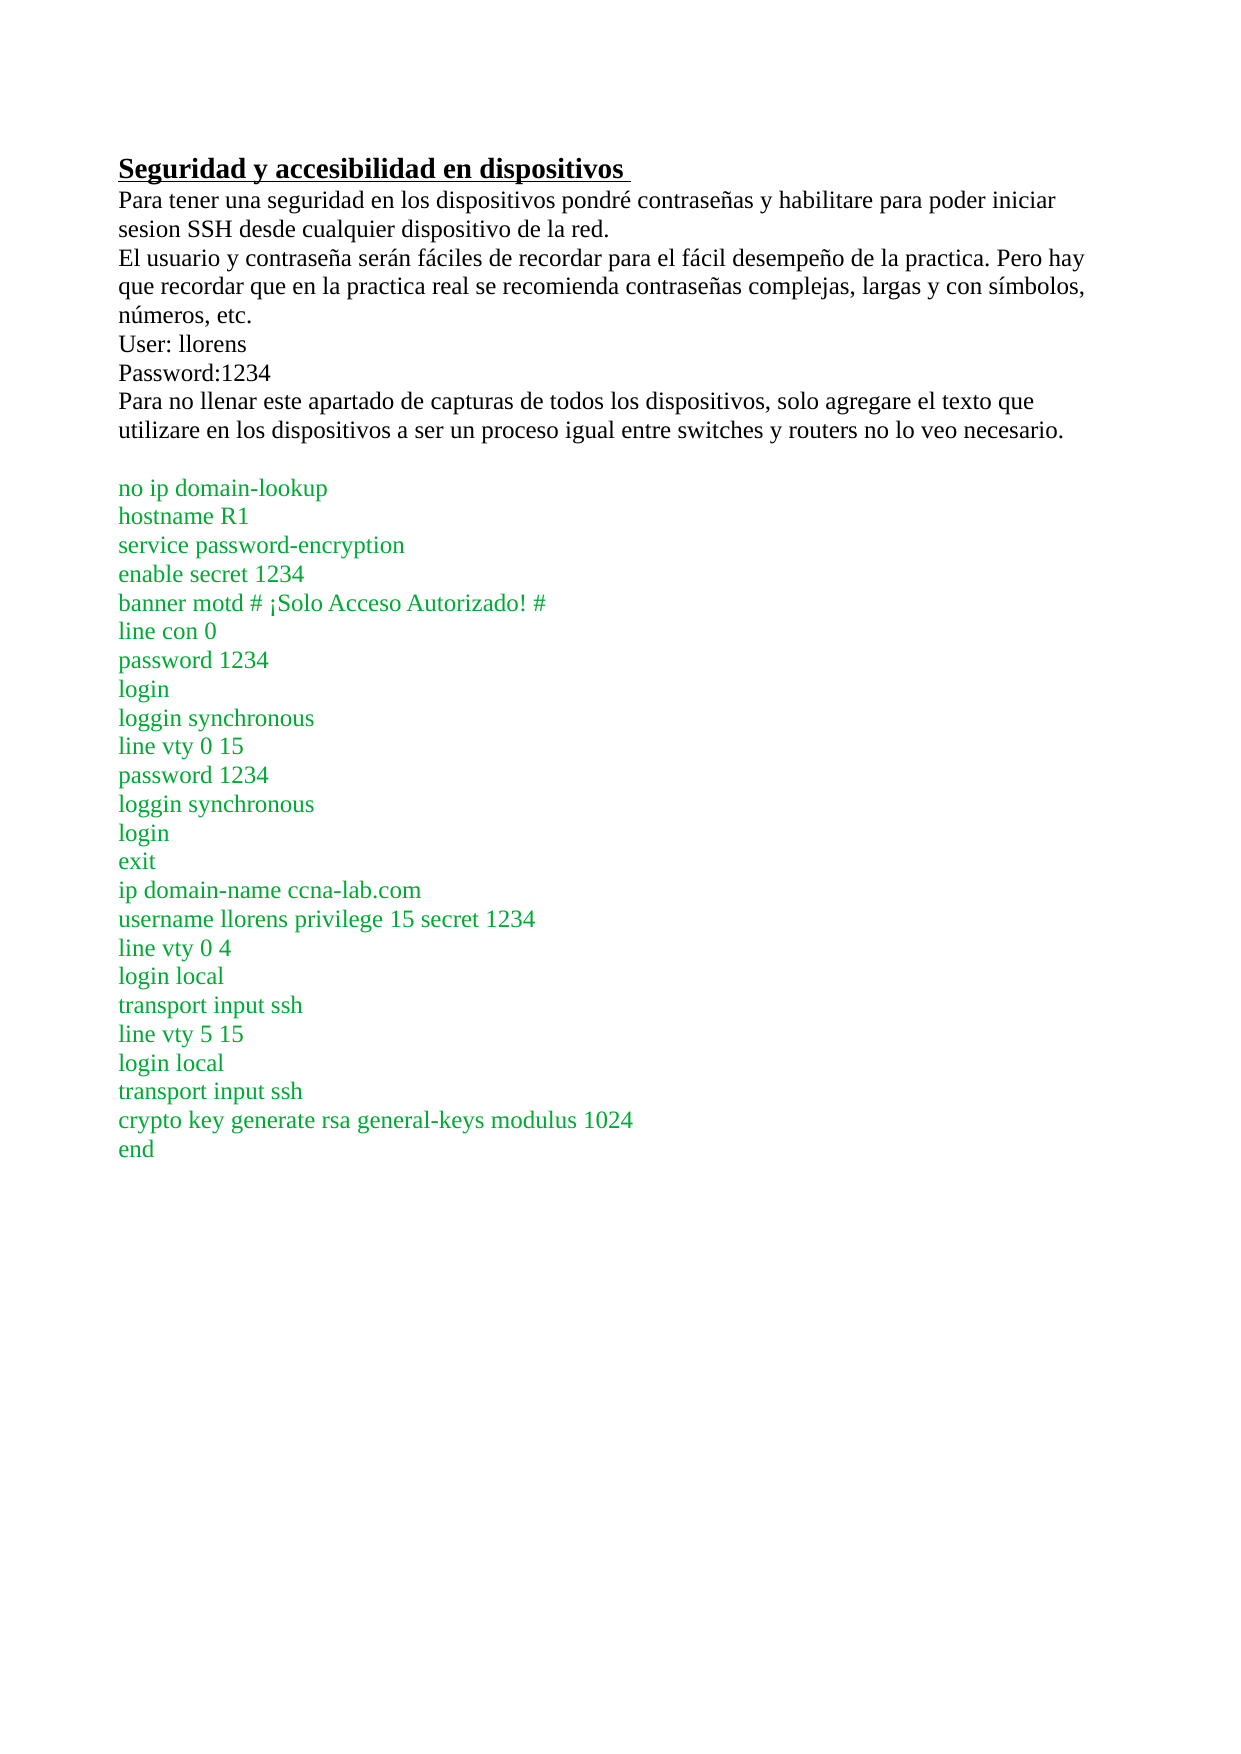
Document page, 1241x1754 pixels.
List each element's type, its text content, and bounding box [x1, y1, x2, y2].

text line vty 5 15 [118, 1019, 1122, 1048]
text crypto key generate rsa general-keys modulus 1024 [118, 1105, 1122, 1134]
text exit [118, 846, 1122, 875]
text User: llorens [118, 329, 1122, 358]
text ip domain-name ccna-lab.com [118, 875, 1122, 904]
text end [118, 1134, 1122, 1163]
text transport input ssh [118, 1076, 1122, 1105]
text no ip domain-lookup [118, 473, 1122, 501]
text login [118, 818, 1122, 846]
text Para tener una seguridad en los dispositivos pondré contraseñas y habilitare para poder iniciar sesion SSH desde cualquier dispositivo de la red. [118, 185, 1122, 243]
text line vty 0 4 [118, 933, 1122, 961]
text password 1234 [118, 645, 1122, 674]
text hostname R1 [118, 501, 1122, 530]
text banner motd # ¡Solo Acceso Autorizado! # [118, 588, 1122, 616]
text Password:1234 [118, 358, 1122, 386]
text enable secret 1234 [118, 559, 1122, 588]
text password 1234 [118, 760, 1122, 789]
text El usuario y contraseña serán fáciles de recordar para el fácil desempeño de la practica. Pero hay que recordar que en la practica real se recomienda contraseñas complejas, largas y con símbolos, números, etc. [118, 243, 1122, 329]
text line con 0 [118, 616, 1122, 645]
text loggin synchronous [118, 703, 1122, 731]
text login [118, 674, 1122, 703]
text username llorens privilege 15 secret 1234 [118, 904, 1122, 933]
text login local [118, 961, 1122, 990]
text transport input ssh [118, 990, 1122, 1019]
text login local [118, 1048, 1122, 1076]
text Seguridad y accesibilidad en dispositivos [118, 152, 1122, 185]
text service password-encryption [118, 530, 1122, 559]
text line vty 0 15 [118, 731, 1122, 760]
text Para no llenar este apartado de capturas de todos los dispositivos, solo agregare el texto que utilizare en los dispositivos a ser un proceso igual entre switches y routers no lo veo necesario. [118, 386, 1122, 444]
text loggin synchronous [118, 789, 1122, 818]
